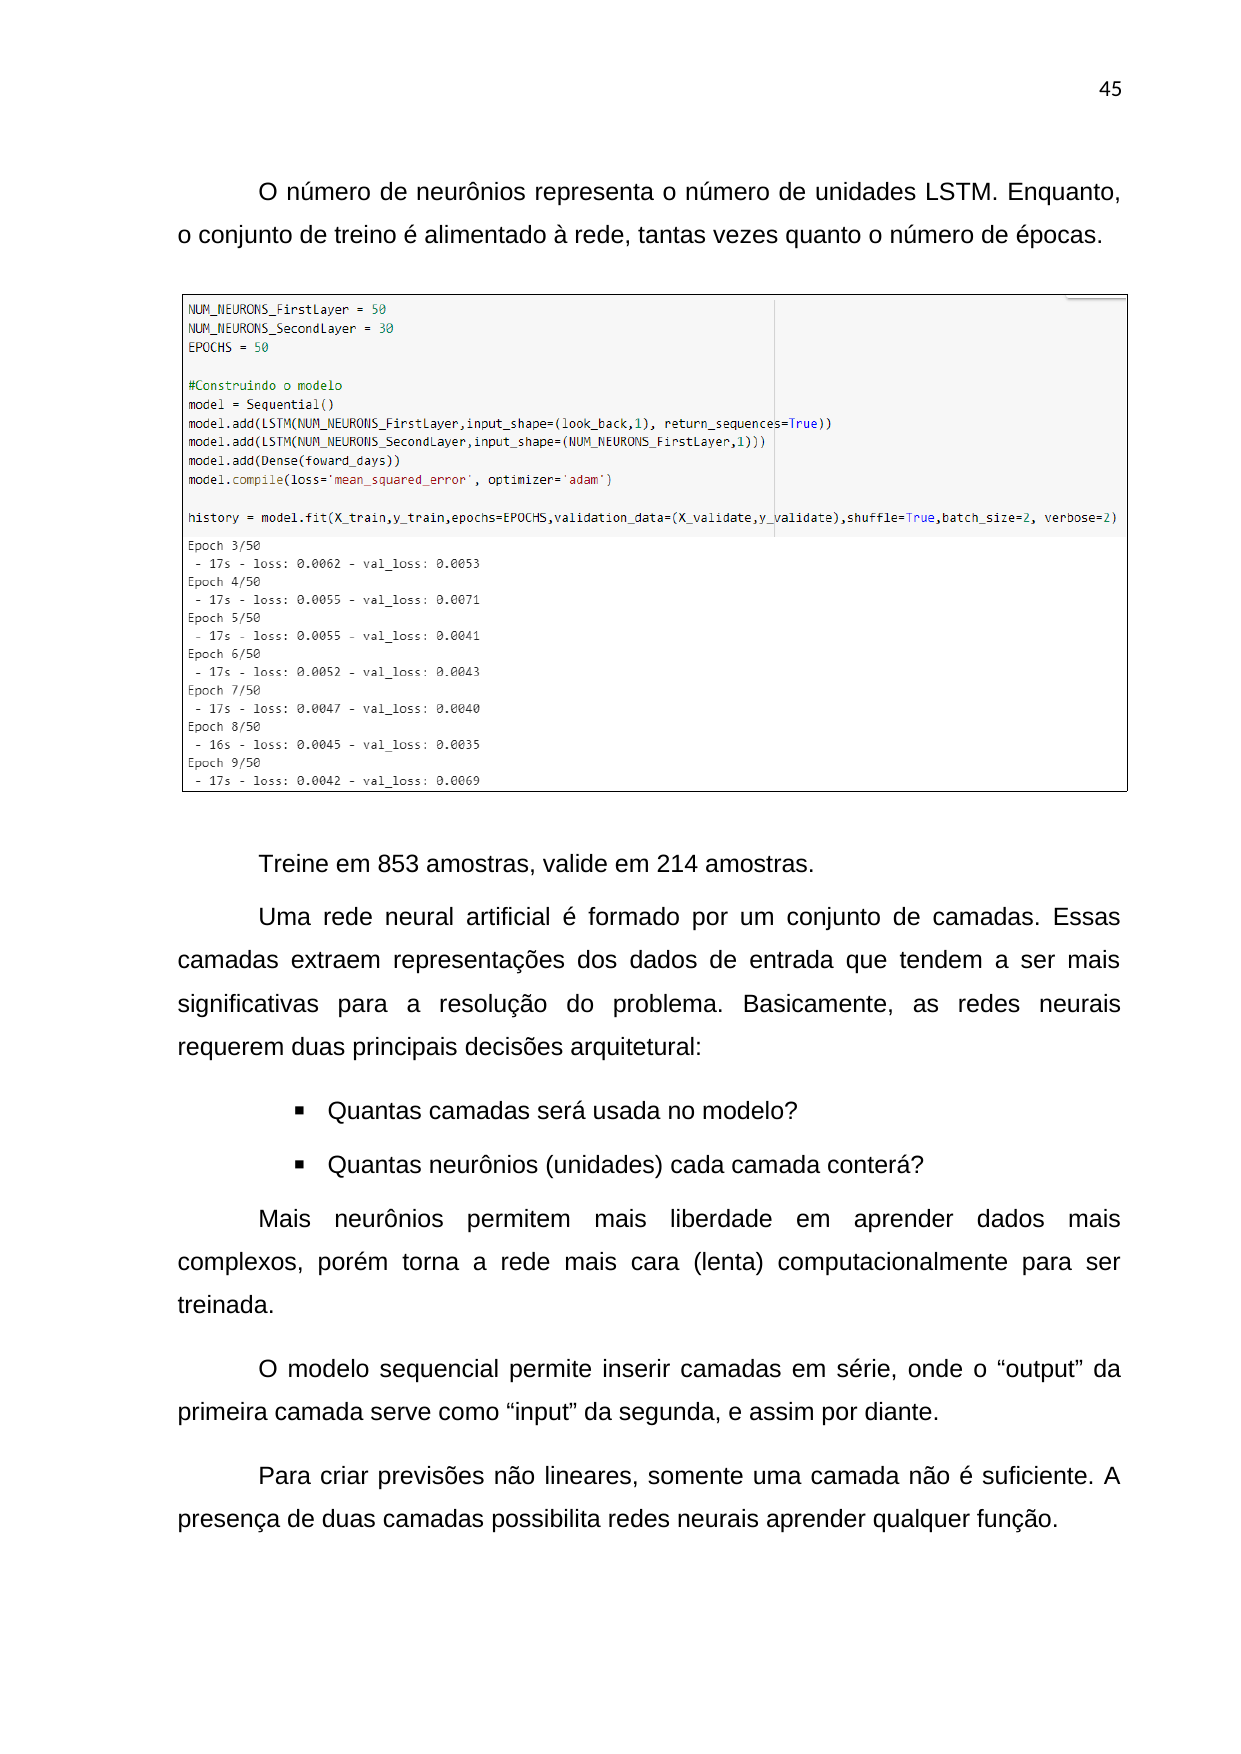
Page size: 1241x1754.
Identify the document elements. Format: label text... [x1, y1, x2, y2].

text Uma rede neural artificial é formado por um conjunto de camadas. Essas camadas extraem representações dos dados de entrada que tendem a ser mais significativas para a resolução do problema. Basicamente, as redes neurais requerem duas principais decisões arquitetural: [177, 902, 1122, 1061]
text Treine em 853 amostras, valide em 214 amostras. [177, 848, 1122, 877]
text Para criar previsões não lineares, somente uma camada não é suficiente. A presença de duas camadas possibilita redes neurais aprender qualquer função. [177, 1461, 1122, 1533]
list Quantas neurônios (unidades) cada camada conterá? [290, 1150, 1122, 1178]
picture [185, 295, 1124, 790]
text O número de neurônios representa o número de unidades LSTM. Enquanto, o conjunto de treino é alimentado à rede, tantas vezes quanto o número de épocas. [177, 177, 1122, 249]
text O modelo sequencial permite inserir camadas em série, onde o “output” da primeira camada serve como “input” da segunda, e assim por diante. [177, 1354, 1122, 1426]
list Quantas camadas será usada no modelo? [290, 1096, 1122, 1124]
text Mais neurônios permitem mais liberdade em aprender dados mais complexos, porém torna a rede mais cara (lenta) computacionalmente para ser treinada. [177, 1204, 1122, 1319]
